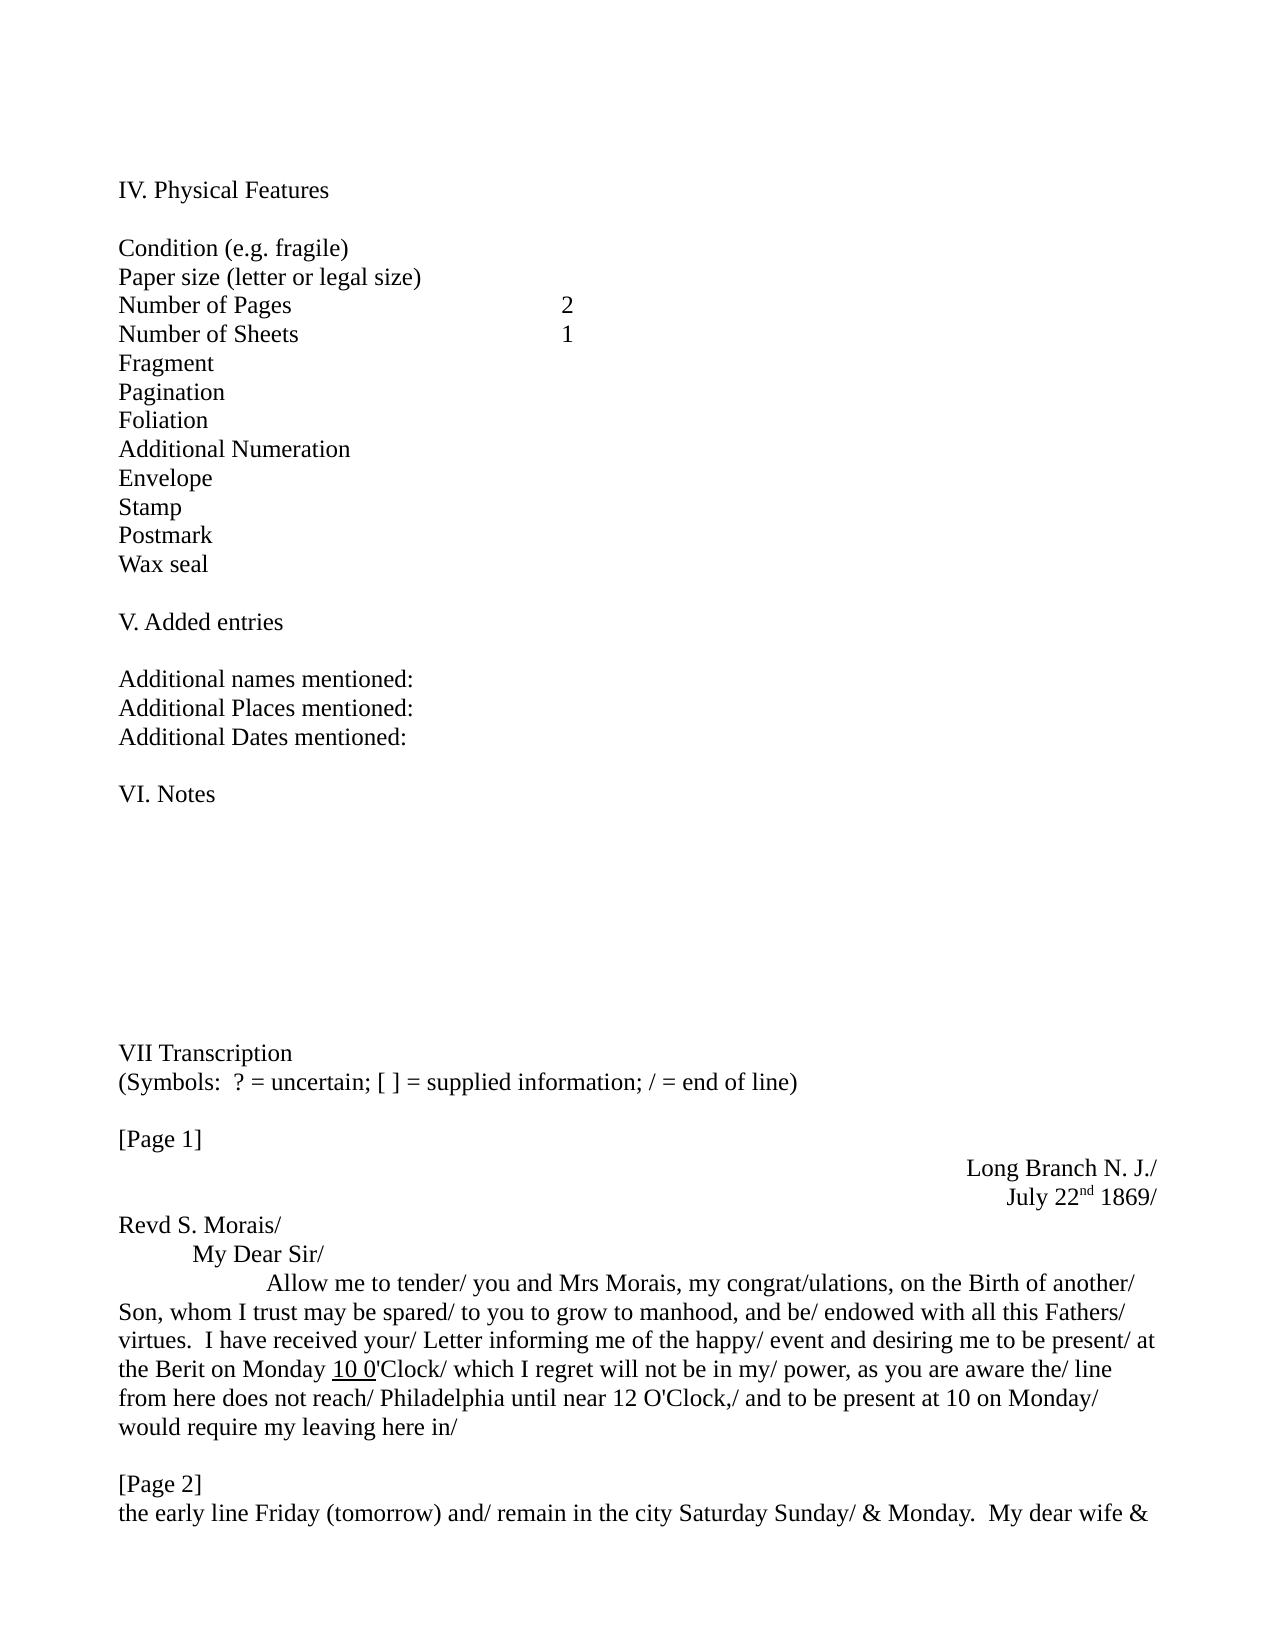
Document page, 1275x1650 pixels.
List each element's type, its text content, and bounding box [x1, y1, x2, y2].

text IV. Physical Features [118, 176, 1157, 204]
text My Dear Sir/ [118, 1239, 1157, 1268]
text Revd S. Morais/ [118, 1211, 1157, 1239]
text Wax seal [118, 549, 1157, 578]
text July 22nd 1869/ [118, 1182, 1157, 1211]
text Foliation [118, 406, 1157, 434]
text Fragment [118, 348, 1157, 377]
text the early line Friday (tomorrow) and/ remain in the city Saturday Sunday/ & Monday. My dear wife & [118, 1498, 1157, 1527]
text Envelope [118, 463, 1157, 492]
text Additional Places mentioned: [118, 693, 1157, 722]
text Number of Sheets 1 [118, 319, 1157, 348]
text Condition (e.g. fragile) [118, 233, 1157, 262]
text Long Branch N. J./ [118, 1153, 1157, 1182]
text Additional Numeration [118, 434, 1157, 463]
text VII Transcription [118, 1038, 1157, 1067]
text VI. Notes [118, 779, 1157, 808]
text Additional Dates mentioned: [118, 722, 1157, 751]
text Additional names mentioned: [118, 664, 1157, 693]
text V. Added entries [118, 607, 1157, 636]
text Stamp [118, 492, 1157, 521]
text Pagination [118, 377, 1157, 406]
text Allow me to tender/ you and Mrs Morais, my congrat/ulations, on the Birth of another/ Son, whom I trust may be spared/ to you to grow to manhood, and be/ endowed with all this Fathers/ virtues. I have received your/ Letter informing me of the happy/ event and desiring me to be present/ at the Berit on Monday 10 0'Clock/ which I regret will not be in my/ power, as you are aware the/ line from here does not reach/ Philadelphia until near 12 O'Clock,/ and to be present at 10 on Monday/ would require my leaving here in/ [118, 1268, 1157, 1441]
text Postmark [118, 521, 1157, 549]
text [Page 1] [118, 1124, 1157, 1153]
text Number of Pages 2 [118, 291, 1157, 319]
text Paper size (letter or legal size) [118, 262, 1157, 291]
text [Page 2] [118, 1469, 1157, 1498]
text (Symbols: ? = uncertain; [ ] = supplied information; / = end of line) [118, 1067, 1157, 1096]
